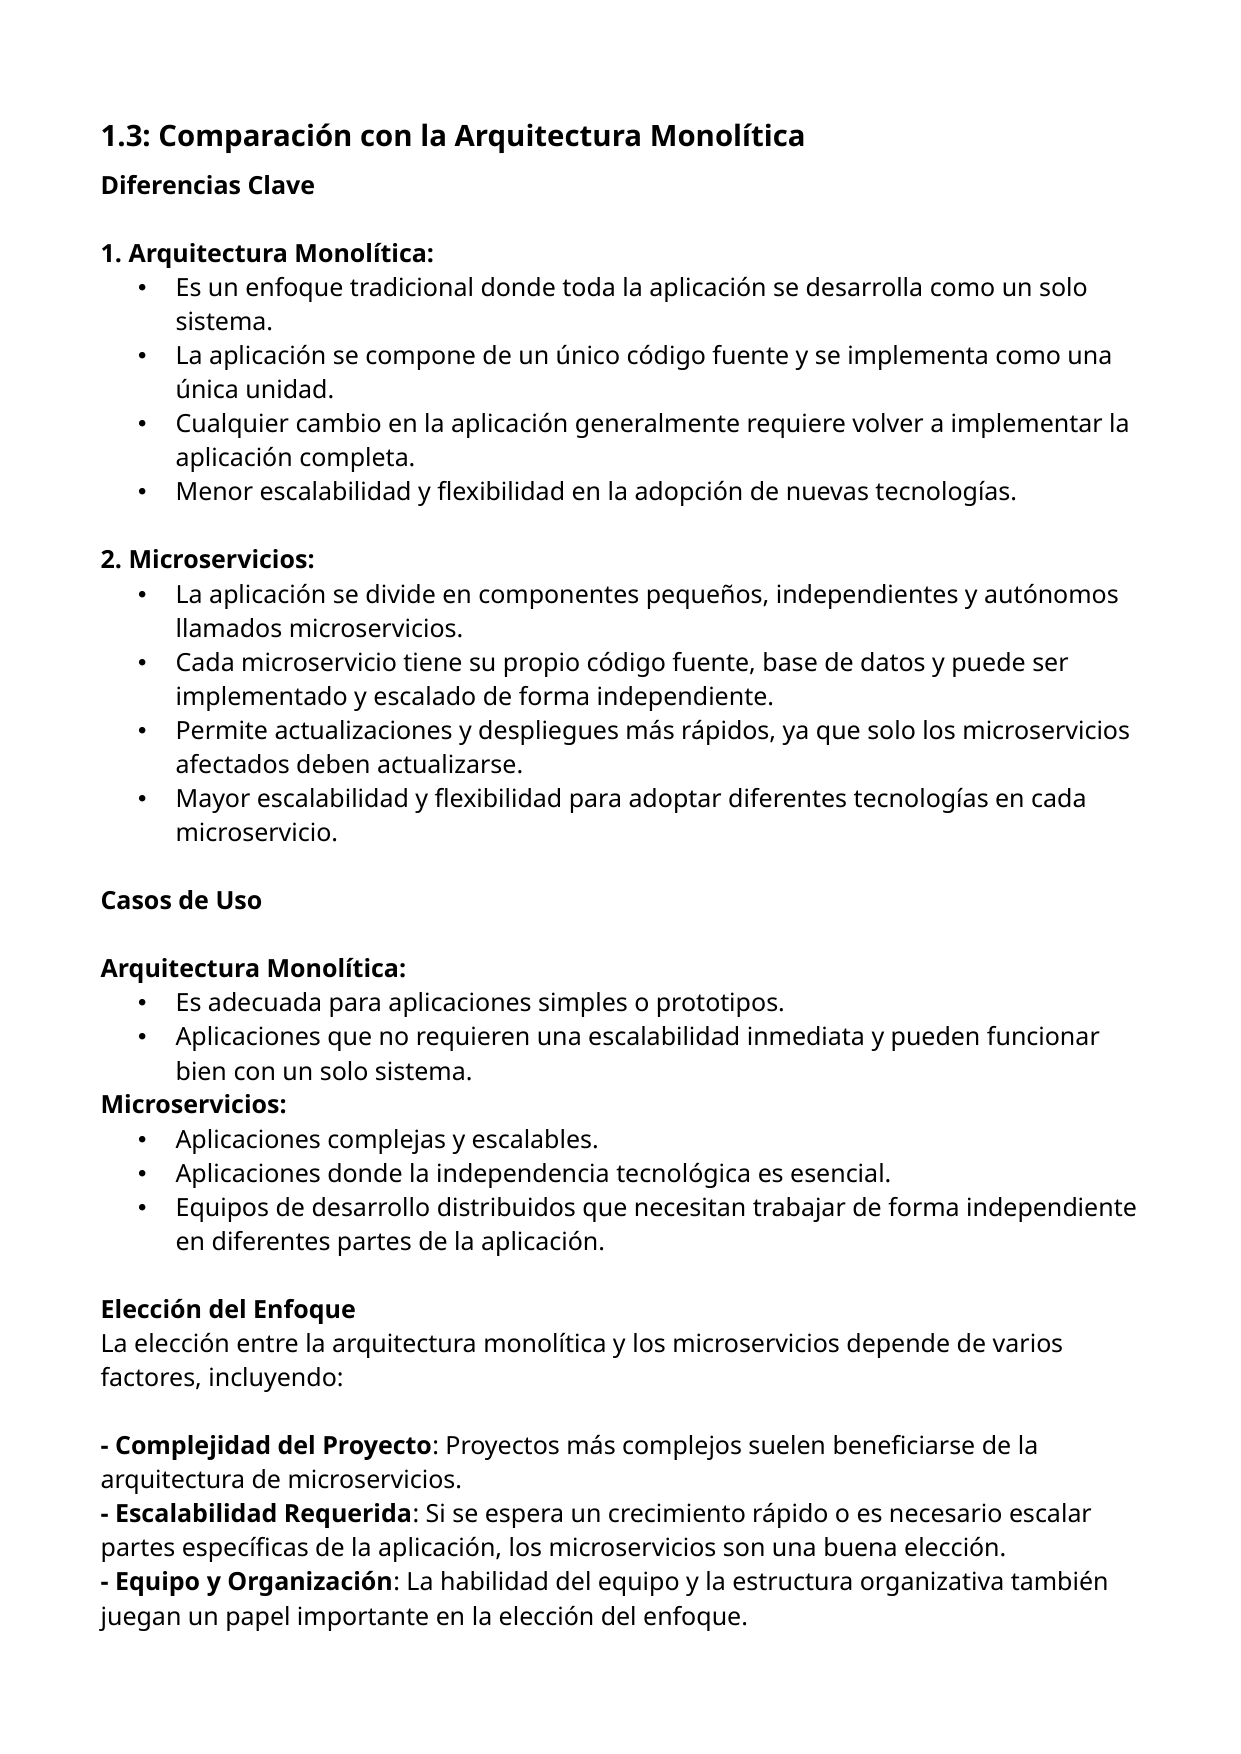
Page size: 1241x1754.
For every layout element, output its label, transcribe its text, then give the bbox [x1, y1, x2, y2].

list Aplicaciones donde la independencia tecnológica es esencial. [138, 1155, 1140, 1189]
list La aplicación se divide en componentes pequeños, independientes y autónomos llamados microservicios. [138, 576, 1140, 644]
text 1. Arquitectura Monolítica: [100, 236, 1140, 270]
text - Escalabilidad Requerida: Si se espera un crecimiento rápido o es necesario escalar partes específicas de la aplicación, los microservicios son una buena elección. [100, 1496, 1140, 1564]
text - Equipo y Organización: La habilidad del equipo y la estructura organizativa también juegan un papel importante en la elección del enfoque. [100, 1564, 1140, 1632]
text Diferencias Clave [100, 167, 1140, 202]
text Elección del Enfoque [100, 1292, 1140, 1326]
list Menor escalabilidad y flexibilidad en la adopción de nuevas tecnologías. [138, 474, 1140, 508]
text - Complejidad del Proyecto: Proyectos más complejos suelen beneficiarse de la arquitectura de microservicios. [100, 1428, 1140, 1496]
list La aplicación se compone de un único código fuente y se implementa como una única unidad. [138, 338, 1140, 406]
list Aplicaciones complejas y escalables. [138, 1121, 1140, 1155]
text Casos de Uso [100, 883, 1140, 917]
list Equipos de desarrollo distribuidos que necesitan trabajar de forma independiente en diferentes partes de la aplicación. [138, 1189, 1140, 1257]
subtitle 1.3: Comparación con la Arquitectura Monolítica [100, 115, 1140, 155]
list Aplicaciones que no requieren una escalabilidad inmediata y pueden funcionar bien con un solo sistema. [138, 1019, 1140, 1087]
list Es un enfoque tradicional donde toda la aplicación se desarrolla como un solo sistema. [138, 270, 1140, 338]
list Permite actualizaciones y despliegues más rápidos, ya que solo los microservicios afectados deben actualizarse. [138, 712, 1140, 781]
list Mayor escalabilidad y flexibilidad para adoptar diferentes tecnologías en cada microservicio. [138, 781, 1140, 849]
text Microservicios: [100, 1087, 1140, 1121]
text 2. Microservicios: [100, 542, 1140, 576]
text Arquitectura Monolítica: [100, 951, 1140, 985]
text La elección entre la arquitectura monolítica y los microservicios depende de varios factores, incluyendo: [100, 1326, 1140, 1394]
list Cada microservicio tiene su propio código fuente, base de datos y puede ser implementado y escalado de forma independiente. [138, 644, 1140, 712]
list Cualquier cambio en la aplicación generalmente requiere volver a implementar la aplicación completa. [138, 406, 1140, 474]
list Es adecuada para aplicaciones simples o prototipos. [138, 985, 1140, 1019]
